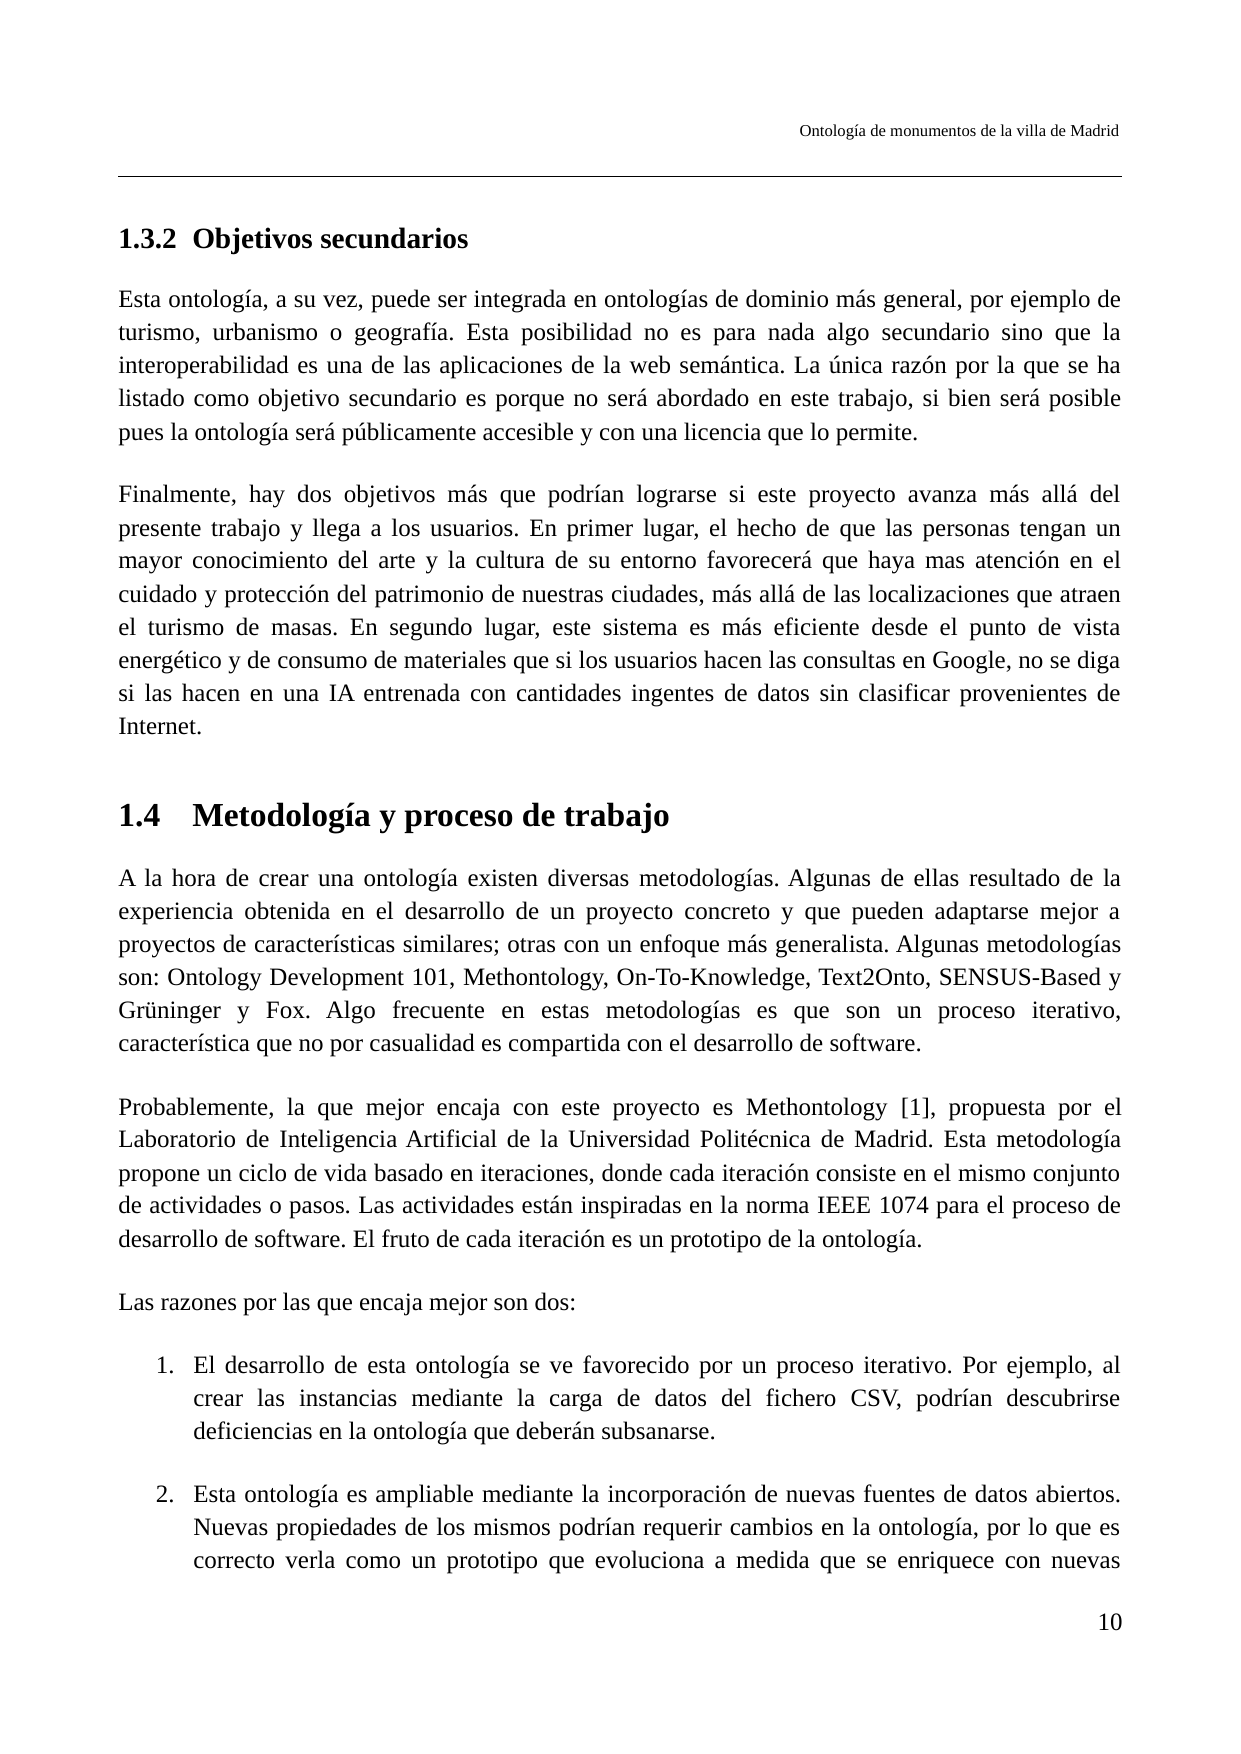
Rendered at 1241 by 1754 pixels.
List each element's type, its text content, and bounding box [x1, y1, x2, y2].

subtitle Objetivos secundarios [118, 221, 1122, 254]
subtitle Metodología y proceso de trabajo [118, 795, 1122, 833]
text A la hora de crear una ontología existen diversas metodologías. Algunas de ellas resultado de la experiencia obtenida en el desarrollo de un proyecto concreto y que pueden adaptarse mejor a proyectos de características similares; otras con un enfoque más generalista. Algunas metodologías son: Ontology Development 101, Methontology, On-To-Knowledge, Text2Onto, SENSUS-Based y Grüninger y Fox. Algo frecuente en estas metodologías es que son un proceso iterativo, característica que no por casualidad es compartida con el desarrollo de software. [118, 863, 1122, 1057]
text Las razones por las que encaja mejor son dos: [118, 1287, 1122, 1315]
list El desarrollo de esta ontología se ve favorecido por un proceso iterativo. Por ejemplo, al crear las instancias mediante la carga de datos del fichero CSV, podrían descubrirse deficiencias en la ontología que deberán subsanarse. [156, 1350, 1122, 1444]
text Esta ontología, a su vez, puede ser integrada en ontologías de dominio más general, por ejemplo de turismo, urbanismo o geografía. Esta posibilidad no es para nada algo secundario sino que la interoperabilidad es una de las aplicaciones de la web semántica. La única razón por la que se ha listado como objetivo secundario es porque no será abordado en este trabajo, si bien será posible pues la ontología será públicamente accesible y con una licencia que lo permite. [118, 284, 1122, 445]
list Esta ontología es ampliable mediante la incorporación de nuevas fuentes de datos abiertos. Nuevas propiedades de los mismos podrían requerir cambios en la ontología, por lo que es correcto verla como un prototipo que evoluciona a medida que se enriquece con nuevas [156, 1479, 1122, 1573]
text Probablemente, la que mejor encaja con este proyecto es Methontology [1], propuesta por el Laboratorio de Inteligencia Artificial de la Universidad Politécnica de Madrid. Esta metodología propone un ciclo de vida basado en iteraciones, donde cada iteración consiste en el mismo conjunto de actividades o pasos. Las actividades están inspiradas en la norma IEEE 1074 para el proceso de desarrollo de software. El fruto de cada iteración es un prototipo de la ontología. [118, 1092, 1122, 1252]
text Finalmente, hay dos objetivos más que podrían lograrse si este proyecto avanza más allá del presente trabajo y llega a los usuarios. En primer lugar, el hecho de que las personas tengan un mayor conocimiento del arte y la cultura de su entorno favorecerá que haya mas atención en el cuidado y protección del patrimonio de nuestras ciudades, más allá de las localizaciones que atraen el turismo de masas. En segundo lugar, este sistema es más eficiente desde el punto de vista energético y de consumo de materiales que si los usuarios hacen las consultas en Google, no se diga si las hacen en una IA entrenada con cantidades ingentes de datos sin clasificar provenientes de Internet. [118, 479, 1122, 739]
